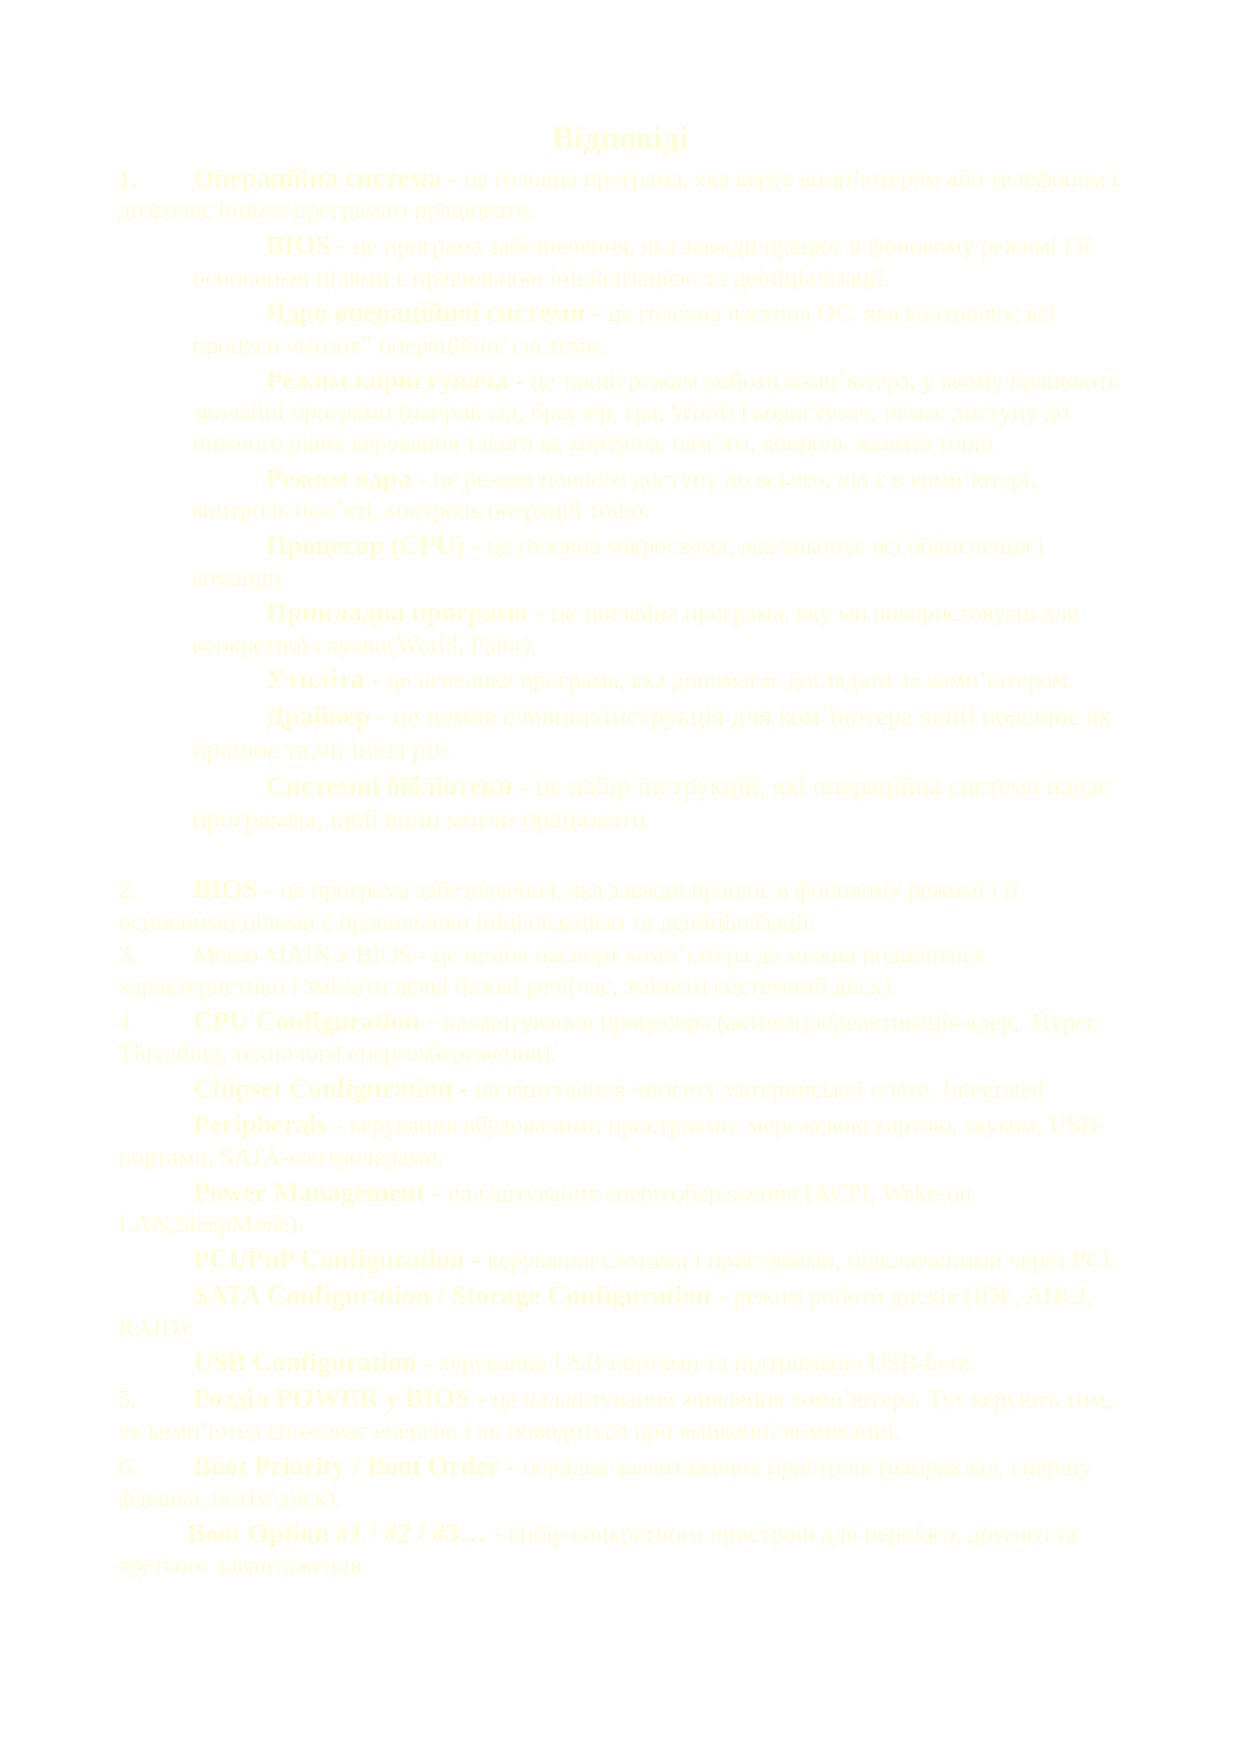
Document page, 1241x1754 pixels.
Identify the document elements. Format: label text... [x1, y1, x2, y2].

list CPU Configuration - налаштування процесора (активація/деактивація ядер, Hyper-Threading, технології енергозбереження). [118, 1005, 1122, 1067]
list Chipset Configuration - налаштування чипсету материнської плати. Integrated [118, 1072, 1122, 1103]
text Режим ядра - це режим повного доступу до всього, що є в комп’ютері, контроль пам’яті, контроль операцій тощо. [118, 462, 1122, 524]
list Операційна система - це головна програма, яка керує комп’ютером або телефоном і дозволяє іншим програмам працювати. [118, 162, 1122, 224]
list SATA Configuration / Storage Configuration - режим роботи дисків (IDE, AHCI, RAID). [118, 1279, 1122, 1341]
list Peripherals - керування вбудованими пристроями: мережевою картою, звуком, USB-портами, SATA-контролерами. [118, 1108, 1122, 1171]
list Розділ POWER у BIOS - це налаштування живлення комп’ютера. Тут керують тим, як комп’ютер споживає енергію і як поводиться при вмиканні/вимиканні. [118, 1383, 1122, 1445]
text Драйвер - це немов словник/інструкція для ком’пютера який пояснює як працює та,чи інша річ. [118, 700, 1122, 764]
text BIOS - це програма забезпечення, яка завжди працює в фоновому режимі і її основними цілями є правильною ініціалізацією та деініціалізації. [118, 229, 1122, 292]
list BIOS - це програма забезпечення, яка завжди працює в фоновому режимі і її основними цілями є правильною ініціалізацією та деініціалізації. [118, 873, 1122, 935]
text Системні бібліотеки - це набір інструкцій, які операційна система надає програмам, щоб вони могли працювати [118, 769, 1122, 834]
list Boot Option #1 / #2 / #3… - вибір конкретного пристрою для першого, другого та третього завантаження. [118, 1517, 1122, 1579]
text Утиліта - це невелика програма, яка допомагає доглядати за комп’ютером. [118, 663, 1122, 695]
text Режим користувача - це такий режим роботи комп’ютера, у якому працюють звичайні програми (наприклад, браузер, гра, Word) і користувач, немає доступу до нижчого рівня керування такого як контроль пам’яті, конроль запитів тощо. [118, 364, 1122, 457]
list Boot Priority / Boot Order - порядок завантаження пристроїв (наприклад, спершу флешка, потім диск). [118, 1450, 1122, 1512]
list PCI/PnP Configuration - керування слотами і пристроями, підключеними через PCI. [118, 1243, 1122, 1274]
text Прикладна програма - це звичайна програма, яку ми використовуєш для конкретної справи(World, Paint). [118, 596, 1122, 658]
list Power Management - налаштування енергозбереження (ACPI, Wake-on LAN,SleepMode). [118, 1176, 1122, 1238]
text Процесор (CPU) - це головна мікросхема, яка виконує всі обчислення і команди. [118, 529, 1122, 591]
list USB Configuration - керування USB-портами та підтримкою USB-boot. [118, 1346, 1122, 1377]
text Ядро операційної системи - це головна частина ОС, яка контролює всі процеси «мозок” операційної системи. [118, 297, 1122, 359]
text Відповіді [118, 118, 1122, 156]
list Меню MAIN в BIOS - це немов паспорт комп’ютера де можна подивитися характеристики і змінити деякі базові речі(час, змінити системний диск). [118, 940, 1122, 1000]
